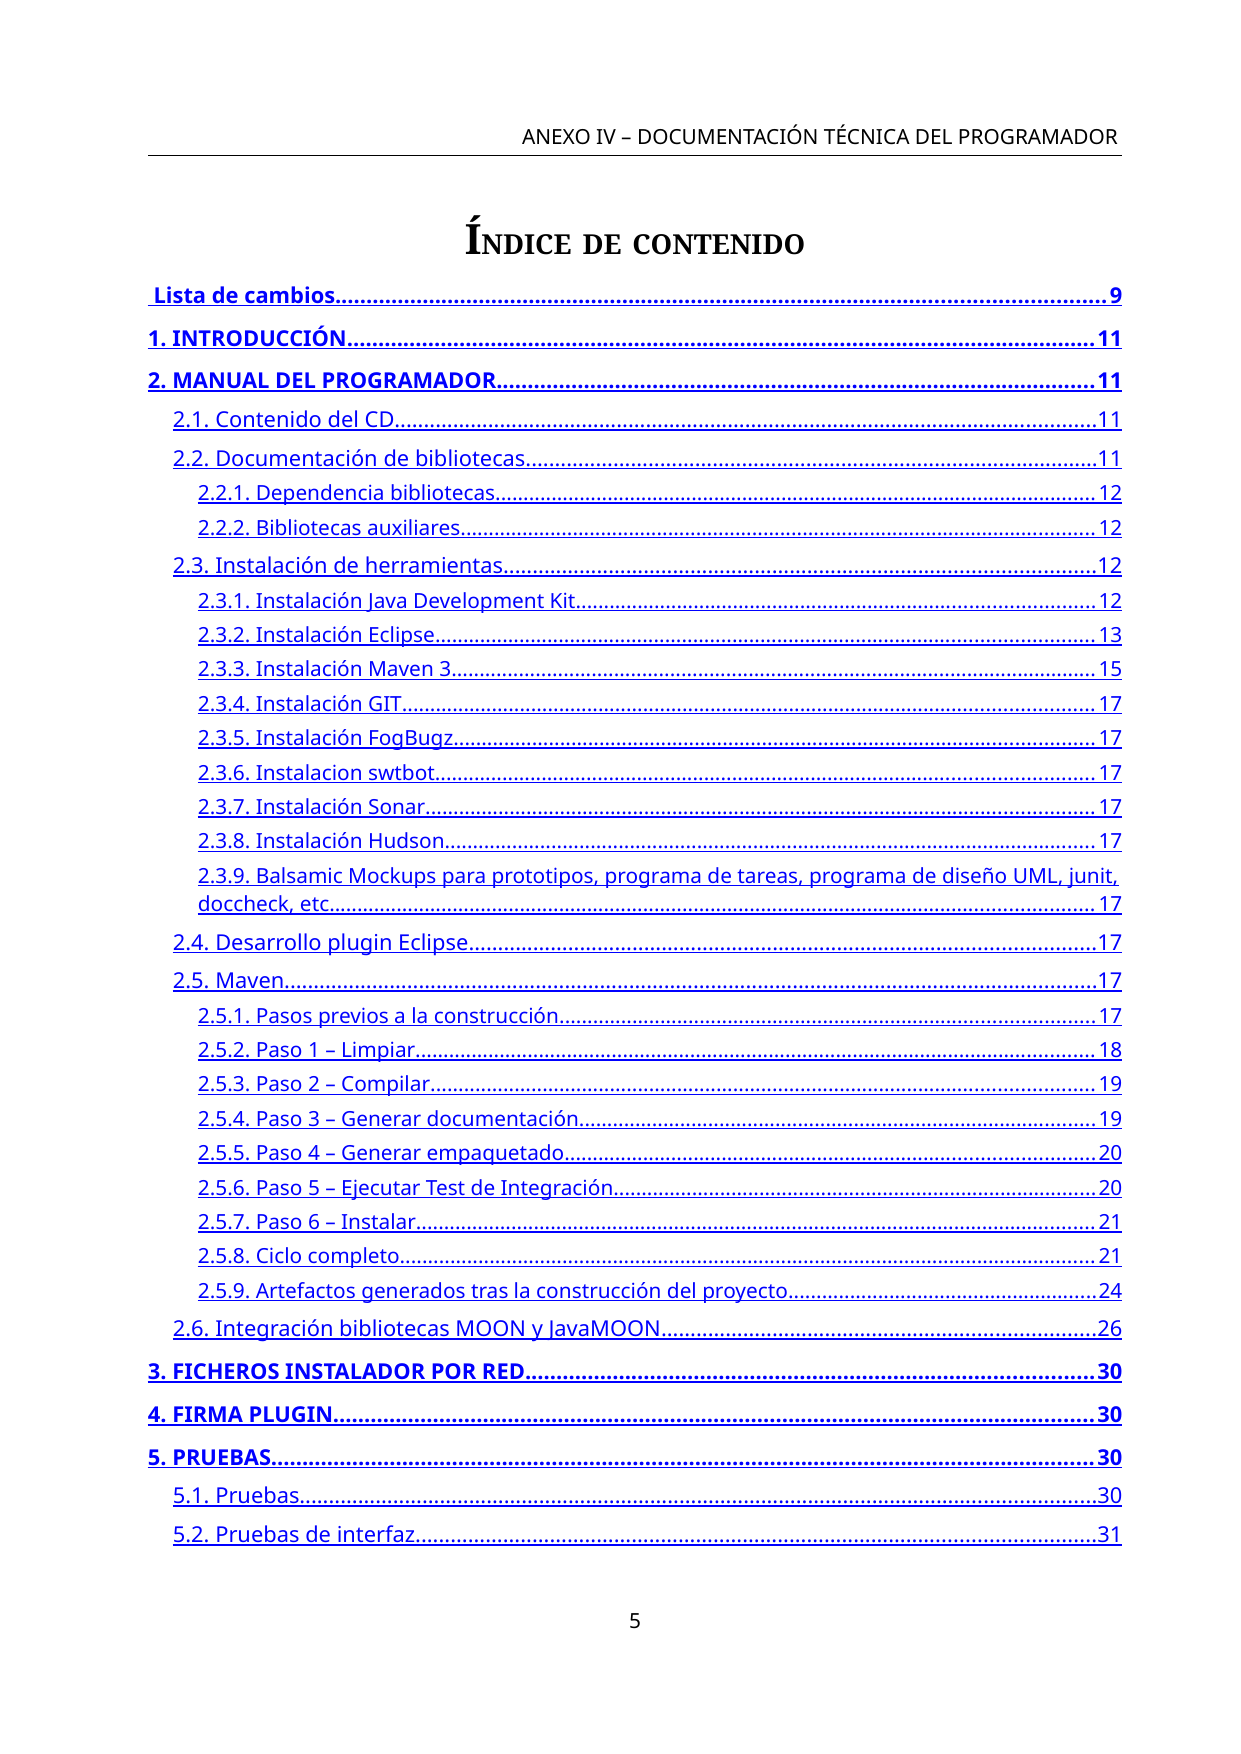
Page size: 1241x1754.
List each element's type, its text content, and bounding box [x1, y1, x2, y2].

text 2.5. Maven 17 [173, 965, 1122, 990]
text 4. FIRMA PLUGIN 30 [148, 1399, 1122, 1424]
subtitle Índice de contenido [148, 210, 1122, 267]
text 2.3.2. Instalación Eclipse 13 [198, 620, 1122, 644]
text 5.2. Pruebas de interfaz 31 [173, 1519, 1122, 1544]
text 2.3.3. Instalación Maven 3 15 [198, 654, 1122, 679]
text 2.5.1. Pasos previos a la construcción 17 [198, 1001, 1122, 1025]
text 2.5.3. Paso 2 – Compilar 19 [198, 1069, 1122, 1094]
text 2.2.1. Dependencia bibliotecas 12 [198, 478, 1122, 502]
text 2.3.4. Instalación GIT 17 [198, 689, 1122, 713]
text 2.3.5. Instalación FogBugz 17 [198, 723, 1122, 747]
text 2.5.9. Artefactos generados tras la construcción del proyecto 24 [198, 1276, 1122, 1300]
text 2.3.9. Balsamic Mockups para prototipos, programa de tareas, programa de diseño UML, junit, doccheck, etc.. 17 [198, 861, 1122, 913]
text 2.6. Integración bibliotecas MOON y JavaMOON 26 [173, 1313, 1122, 1338]
text 2.5.5. Paso 4 – Generar empaquetado 20 [198, 1138, 1122, 1162]
text 2.1. Contenido del CD 11 [173, 404, 1122, 429]
text 1. INTRODUCCIÓN 11 [148, 322, 1122, 348]
text Lista de cambios 9 [148, 280, 1122, 305]
text 2.2. Documentación de bibliotecas 11 [173, 443, 1122, 468]
text 2.3. Instalación de herramientas 12 [173, 550, 1122, 575]
text 2.3.7. Instalación Sonar 17 [198, 792, 1122, 816]
text 2.3.1. Instalación Java Development Kit 12 [198, 586, 1122, 610]
text 5.1. Pruebas 30 [173, 1480, 1122, 1505]
text 5. PRUEBAS 30 [148, 1442, 1122, 1467]
text 2.4. Desarrollo plugin Eclipse 17 [173, 926, 1122, 952]
text 2.5.6. Paso 5 – Ejecutar Test de Integración 20 [198, 1173, 1122, 1197]
text 2.5.7. Paso 6 – Instalar 21 [198, 1207, 1122, 1231]
text 2.2.2. Bibliotecas auxiliares 12 [198, 513, 1122, 537]
text 2.5.8. Ciclo completo 21 [198, 1241, 1122, 1266]
text 2.5.4. Paso 3 – Generar documentación 19 [198, 1104, 1122, 1128]
text 2. MANUAL DEL PROGRAMADOR 11 [148, 365, 1122, 390]
text 2.3.6. Instalacion swtbot 17 [198, 758, 1122, 782]
text 2.3.8. Instalación Hudson 17 [198, 826, 1122, 851]
text 3. FICHEROS INSTALADOR POR RED 30 [148, 1356, 1122, 1381]
text 2.5.2. Paso 1 – Limpiar 18 [198, 1035, 1122, 1059]
